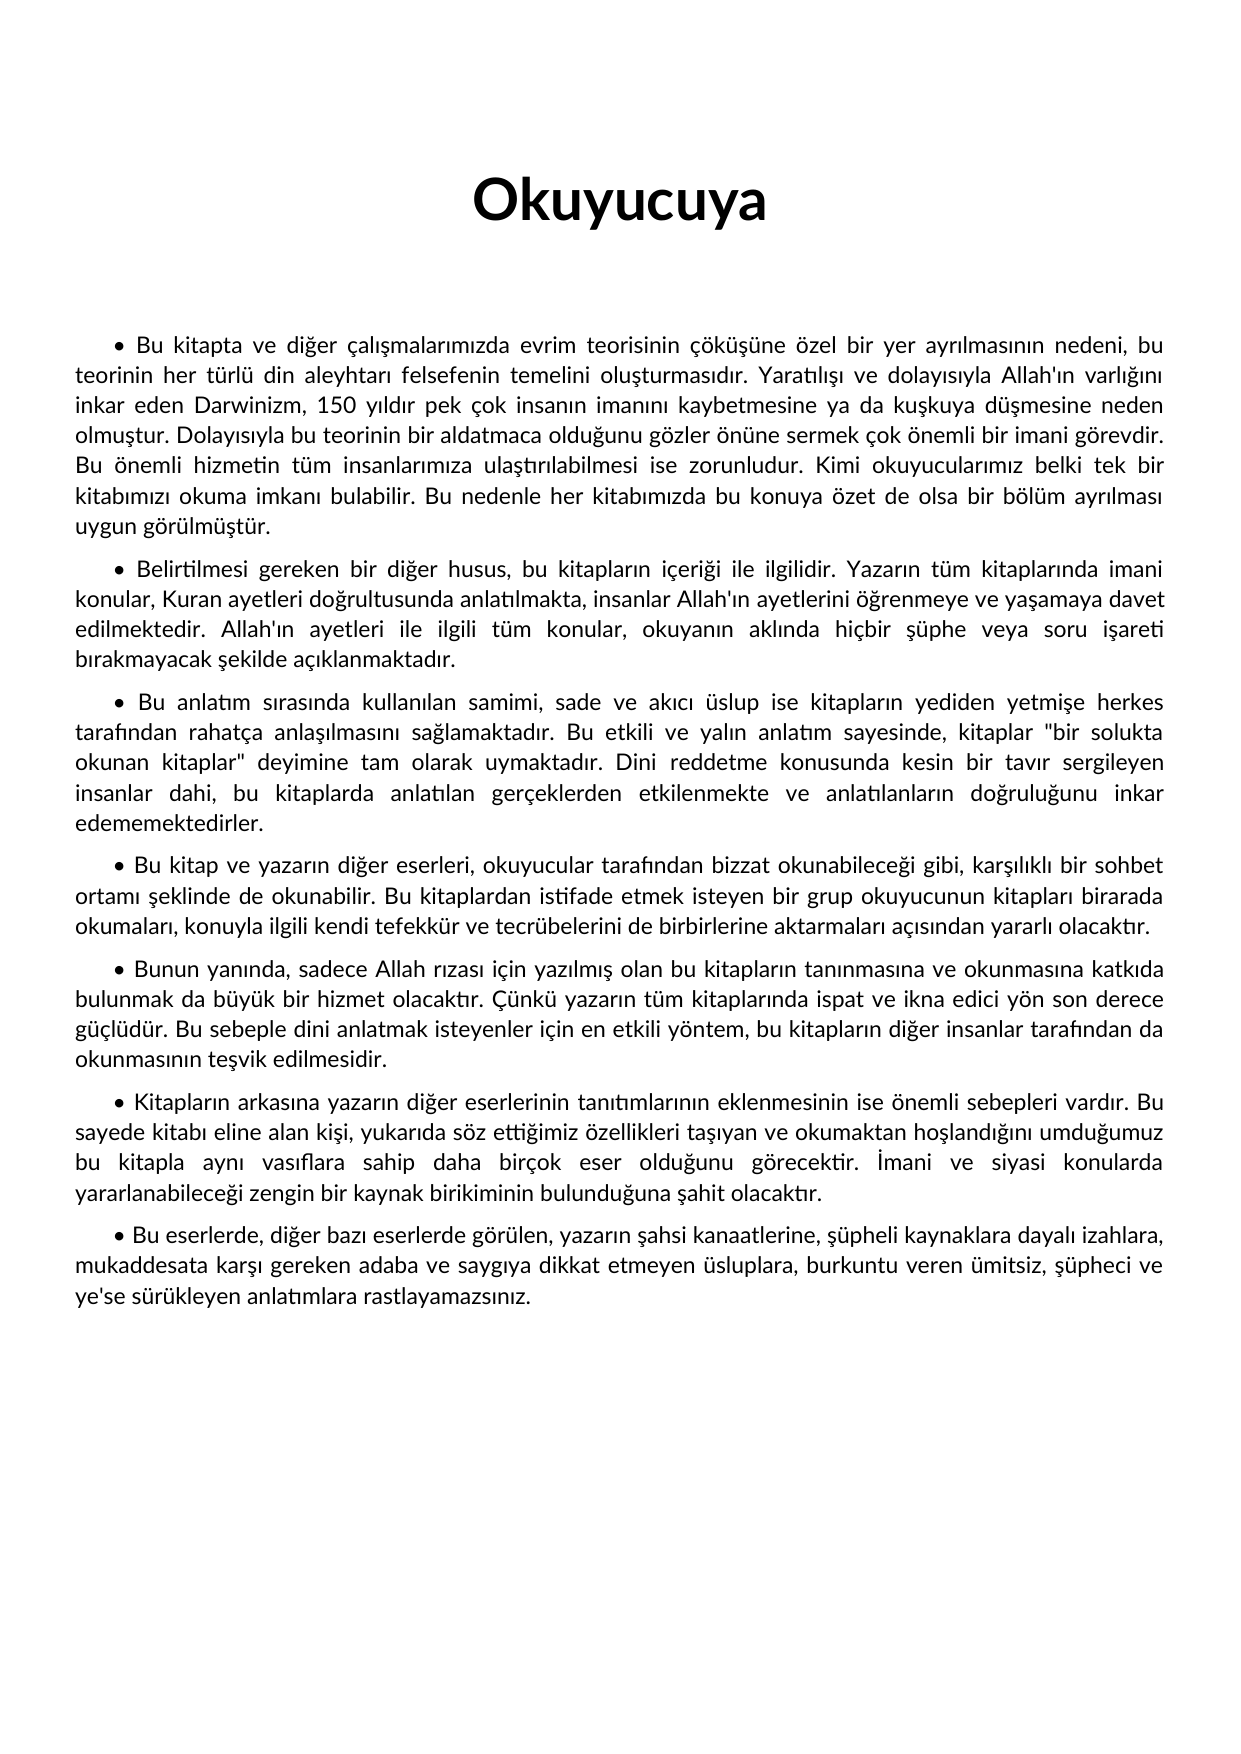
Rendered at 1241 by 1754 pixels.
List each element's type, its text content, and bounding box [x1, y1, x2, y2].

text • Belirtilmesi gereken bir diğer husus, bu kitapların içeriği ile ilgilidir. Yazarın tüm kitaplarında imani konular, Kuran ayetleri doğrultusunda anlatılmakta, insanlar Allah'ın ayetlerini öğrenmeye ve yaşamaya davet edilmektedir. Allah'ın ayetleri ile ilgili tüm konular, okuyanın aklında hiçbir şüphe veya soru işareti bırakmayacak şekilde açıklanmaktadır. [75, 554, 1165, 672]
subtitle Okuyucuya [75, 162, 1165, 232]
text • Bunun yanında, sadece Allah rızası için yazılmış olan bu kitapların tanınmasına ve okunmasına katkıda bulunmak da büyük bir hizmet olacaktır. Çünkü yazarın tüm kitaplarında ispat ve ikna edici yön son derece güçlüdür. Bu sebeple dini anlatmak isteyenler için en etkili yöntem, bu kitapların diğer insanlar tarafından da okunmasının teşvik edilmesidir. [75, 954, 1165, 1072]
text • Bu kitapta ve diğer çalışmalarımızda evrim teorisinin çöküşüne özel bir yer ayrılmasının nedeni, bu teorinin her türlü din aleyhtarı felsefenin temelini oluşturmasıdır. Yaratılışı ve dolayısıyla Allah'ın varlığını inkar eden Darwinizm, 150 yıldır pek çok insanın imanını kaybetmesine ya da kuşkuya düşmesine neden olmuştur. Dolayısıyla bu teorinin bir aldatmaca olduğunu gözler önüne sermek çok önemli bir imani görevdir. Bu önemli hizmetin tüm insanlarımıza ulaştırılabilmesi ise zorunludur. Kimi okuyucularımız belki tek bir kitabımızı okuma imkanı bulabilir. Bu nedenle her kitabımızda bu konuya özet de olsa bir bölüm ayrılması uygun görülmüştür. [75, 330, 1165, 539]
text • Bu eserlerde, diğer bazı eserlerde görülen, yazarın şahsi kanaatlerine, şüpheli kaynaklara dayalı izahlara, mukaddesata karşı gereken adaba ve saygıya dikkat etmeyen üsluplara, burkuntu veren ümitsiz, şüpheci ve ye'se sürükleyen anlatımlara rastlayamazsınız. [75, 1221, 1165, 1309]
text • Bu anlatım sırasında kullanılan samimi, sade ve akıcı üslup ise kitapların yediden yetmişe herkes tarafından rahatça anlaşılmasını sağlamaktadır. Bu etkili ve yalın anlatım sayesinde, kitaplar "bir solukta okunan kitaplar" deyimine tam olarak uymaktadır. Dini reddetme konusunda kesin bir tavır sergileyen insanlar dahi, bu kitaplarda anlatılan gerçeklerden etkilenmekte ve anlatılanların doğruluğunu inkar edememektedirler. [75, 688, 1165, 836]
text • Bu kitap ve yazarın diğer eserleri, okuyucular tarafından bizzat okunabileceği gibi, karşılıklı bir sohbet ortamı şeklinde de okunabilir. Bu kitaplardan istifade etmek isteyen bir grup okuyucunun kitapları birarada okumaları, konuyla ilgili kendi tefekkür ve tecrübelerini de birbirlerine aktarmaları açısından yararlı olacaktır. [75, 851, 1165, 939]
text • Kitapların arkasına yazarın diğer eserlerinin tanıtımlarının eklenmesinin ise önemli sebepleri vardır. Bu sayede kitabı eline alan kişi, yukarıda söz ettiğimiz özellikleri taşıyan ve okumaktan hoşlandığını umduğumuz bu kitapla aynı vasıflara sahip daha birçok eser olduğunu görecektir. İmani ve siyasi konularda yararlanabileceği zengin bir kaynak birikiminin bulunduğuna şahit olacaktır. [75, 1088, 1165, 1206]
